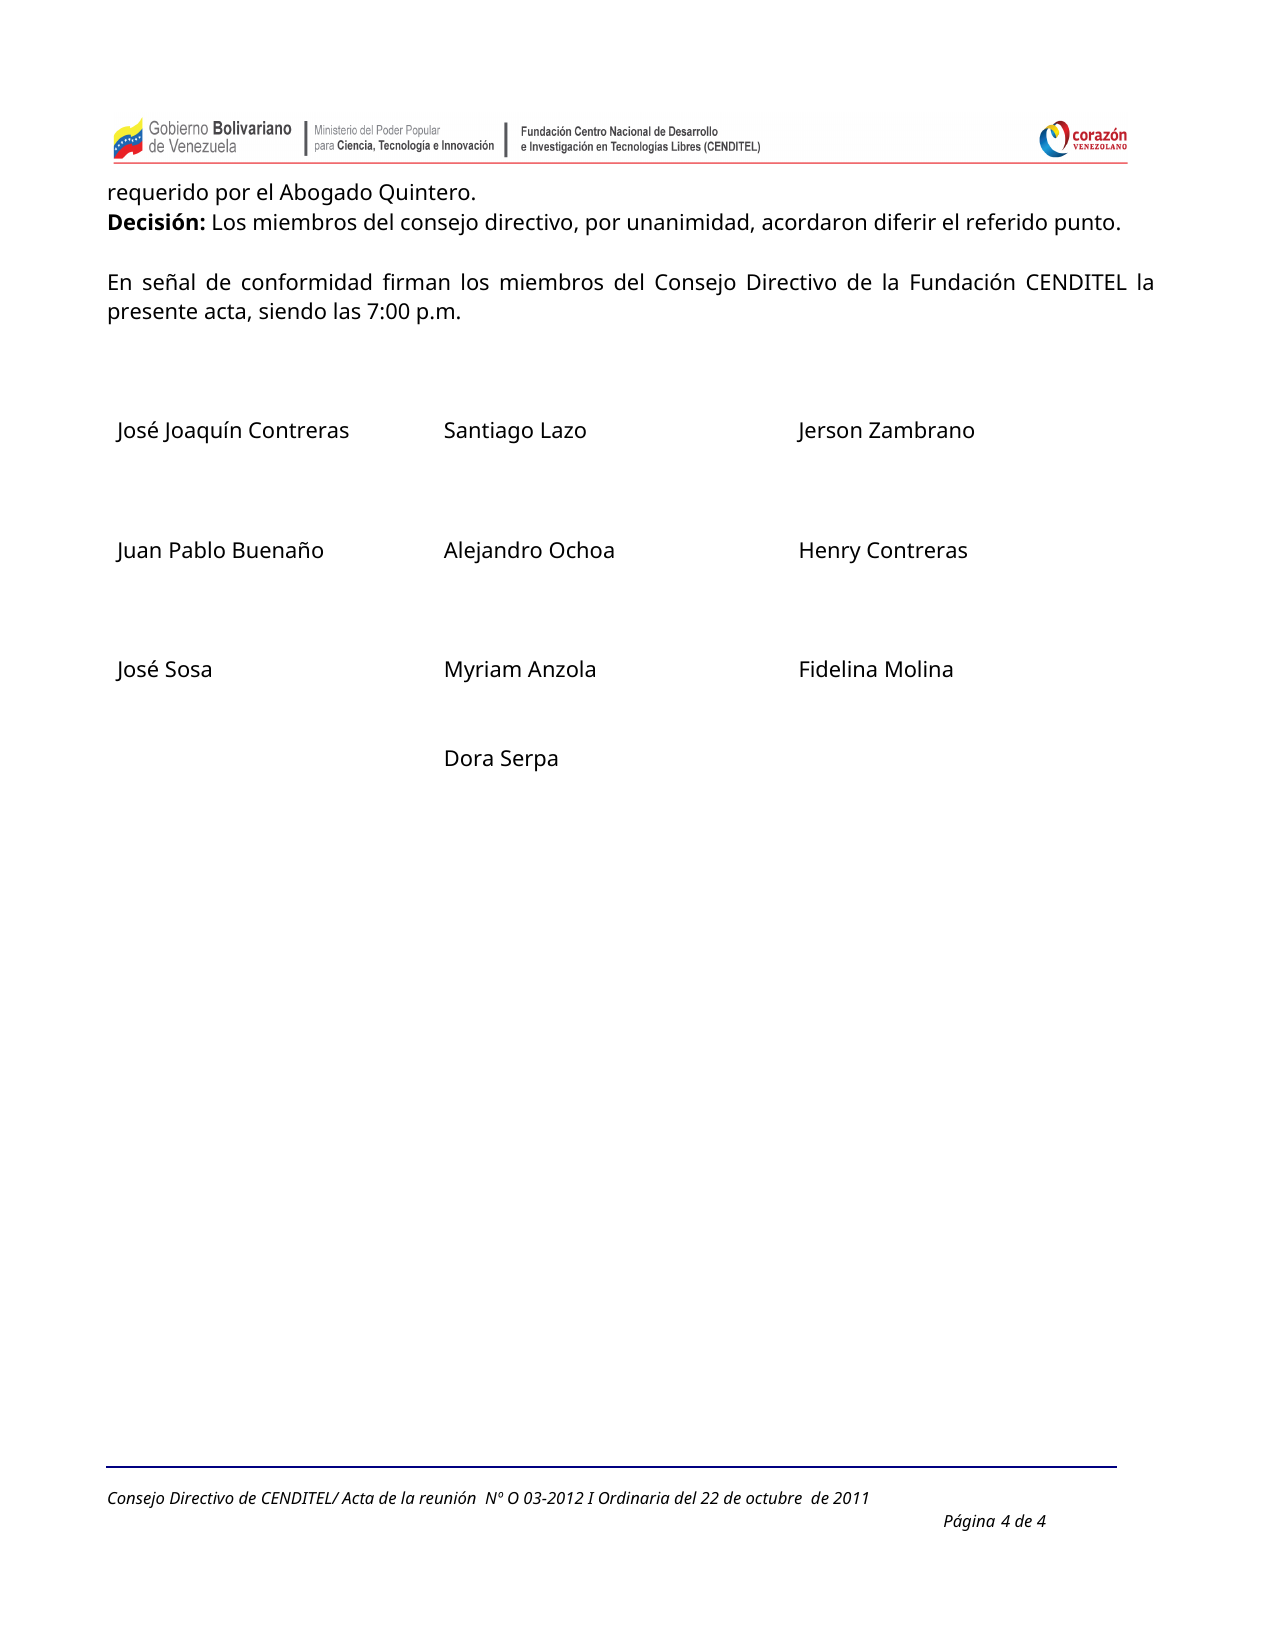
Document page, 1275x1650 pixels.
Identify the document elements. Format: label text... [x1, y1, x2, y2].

table_cell Dora Serpa [436, 743, 791, 797]
table_cell Fidelina Molina [791, 654, 1153, 743]
text Decisión: Los miembros del consejo directivo, por unanimidad, acordaron diferir el referido punto. [107, 207, 1157, 237]
table_cell Alejandro Ochoa [436, 535, 791, 654]
table_cell Myriam Anzola [436, 654, 791, 743]
table_cell [110, 743, 436, 797]
table_cell Henry Contreras [791, 535, 1153, 654]
text requerido por el Abogado Quintero. [107, 177, 1157, 207]
table_cell Juan Pablo Buenaño [110, 535, 436, 654]
table_header Jerson Zambrano [791, 415, 1153, 534]
table_cell [791, 743, 1153, 797]
table_header José Joaquín Contreras [110, 415, 436, 534]
table_header Santiago Lazo [436, 415, 791, 534]
picture [113, 112, 1128, 164]
table_cell José Sosa [110, 654, 436, 743]
text En señal de conformidad firman los miembros del Consejo Directivo de la Fundación CENDITEL la presente acta, siendo las 7:00 p.m. [107, 266, 1157, 326]
